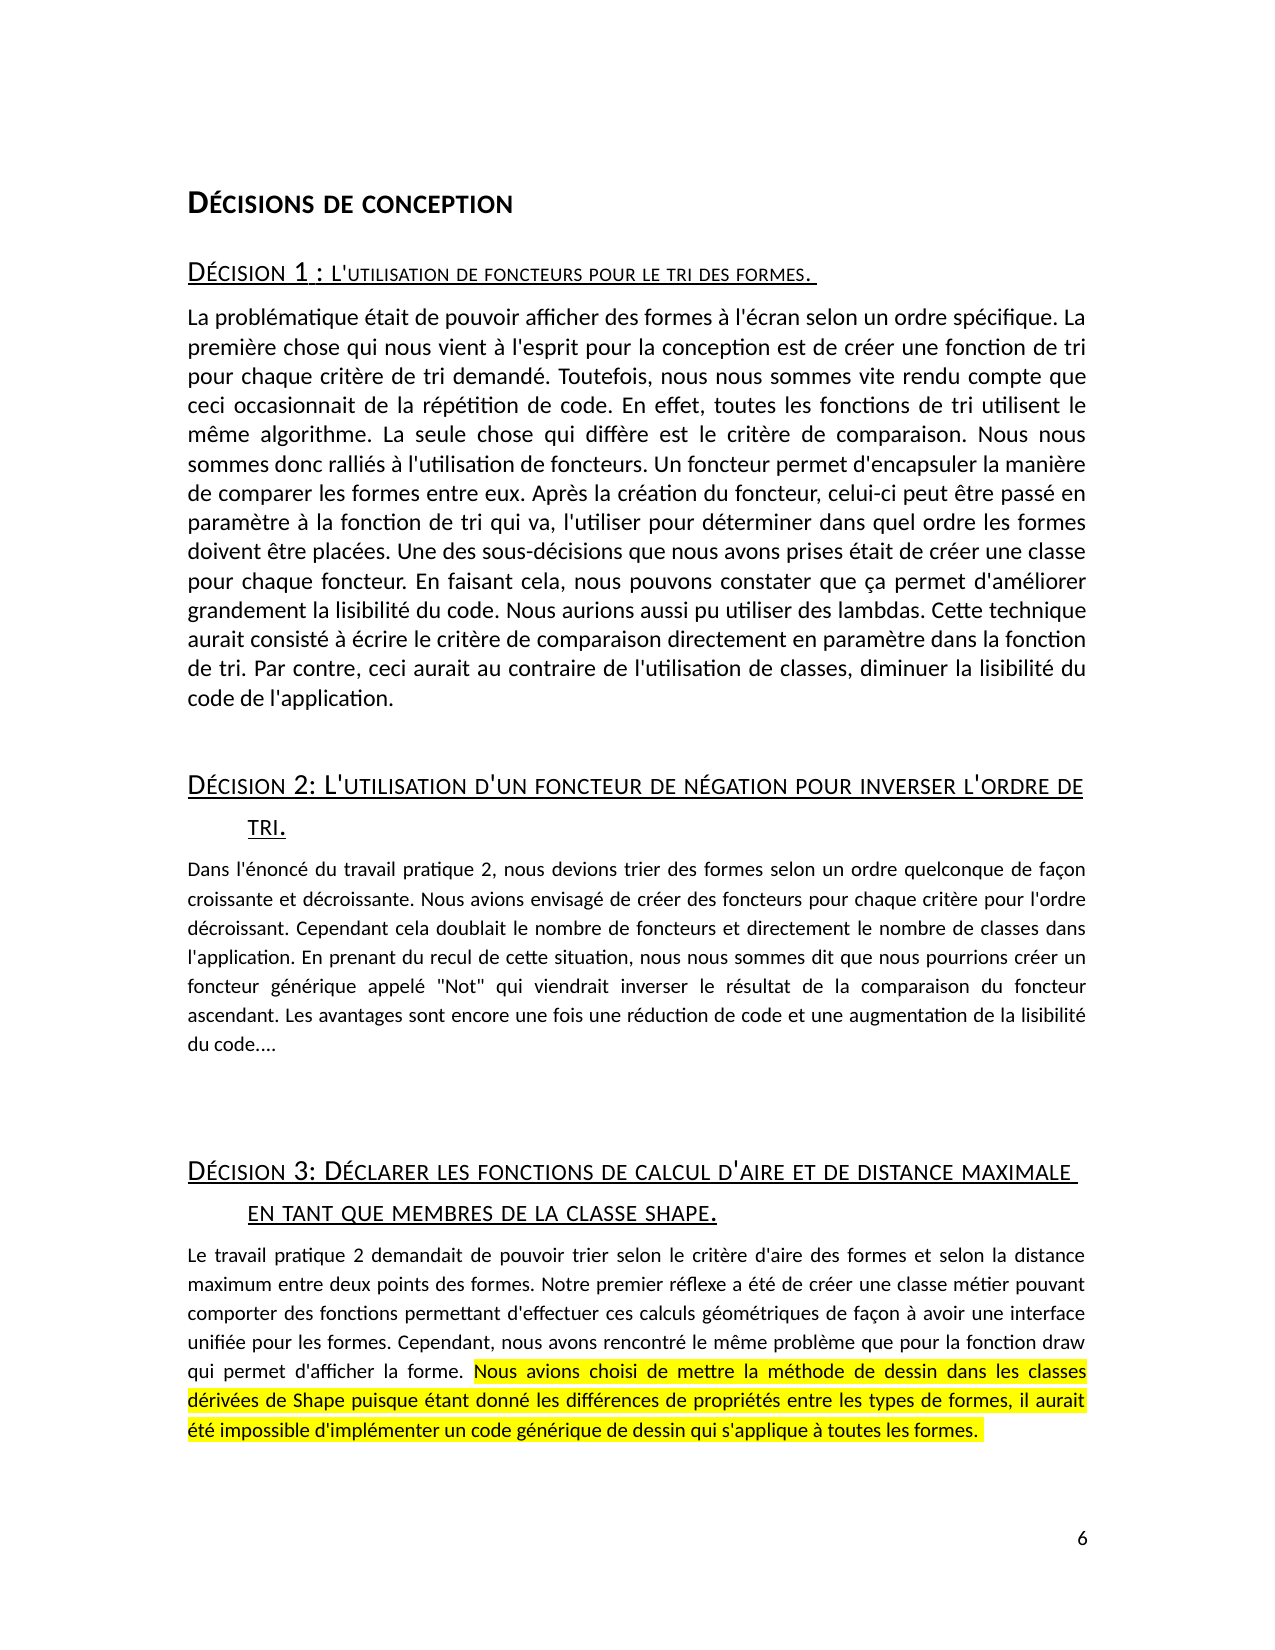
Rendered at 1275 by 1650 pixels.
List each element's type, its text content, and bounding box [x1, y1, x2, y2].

text Le travail pratique 2 demandait de pouvoir trier selon le critère d'aire des formes et selon la distance maximum entre deux points des formes. Notre premier réflexe a été de créer une classe métier pouvant comporter des fonctions permettant d'effectuer ces calculs géométriques de façon à avoir une interface unifiée pour les formes. Cependant, nous avons rencontré le même problème que pour la fonction draw qui permet d'afficher la forme. Nous avions choisi de mettre la méthode de dessin dans les classes dérivées de Shape puisque étant donné les différences de propriétés entre les types de formes, il aurait été impossible d'implémenter un code générique de dessin qui s'applique à toutes les formes. [187, 1242, 1087, 1442]
subtitle Décision 3: Déclarer les fonctions de calcul d'aire et de distance maximale en tant que membres de la classe shape. [187, 1152, 1087, 1228]
subtitle Décisions de conception [187, 181, 1087, 222]
text La problématique était de pouvoir afficher des formes à l'écran selon un ordre spécifique. La première chose qui nous vient à l'esprit pour la conception est de créer une fonction de tri pour chaque critère de tri demandé. Toutefois, nous nous sommes vite rendu compte que ceci occasionnait de la répétition de code. En effet, toutes les fonctions de tri utilisent le même algorithme. La seule chose qui diffère est le critère de comparaison. Nous nous sommes donc ralliés à l'utilisation de foncteurs. Un foncteur permet d'encapsuler la manière de comparer les formes entre eux. Après la création du foncteur, celui-ci peut être passé en paramètre à la fonction de tri qui va, l'utiliser pour déterminer dans quel ordre les formes doivent être placées. Une des sous-décisions que nous avons prises était de créer une classe pour chaque foncteur. En faisant cela, nous pouvons constater que ça permet d'améliorer grandement la lisibilité du code. Nous aurions aussi pu utiliser des lambdas. Cette technique aurait consisté à écrire le critère de comparaison directement en paramètre dans la fonction de tri. Par contre, ceci aurait au contraire de l'utilisation de classes, diminuer la lisibilité du code de l'application. [187, 302, 1087, 712]
subtitle Décision 2: L'utilisation d'un foncteur de négation pour inverser l'ordre de tri. [187, 766, 1087, 843]
text Dans l'énoncé du travail pratique 2, nous devions trier des formes selon un ordre quelconque de façon croissante et décroissante. Nous avions envisagé de créer des foncteurs pour chaque critère pour l'ordre décroissant. Cependant cela doublait le nombre de foncteurs et directement le nombre de classes dans l'application. En prenant du recul de cette situation, nous nous sommes dit que nous pourrions créer un foncteur générique appelé "Not" qui viendrait inverser le résultat de la comparaison du foncteur ascendant. Les avantages sont encore une fois une réduction de code et une augmentation de la lisibilité du code. … [187, 857, 1087, 1057]
subtitle Décision 1 : L'utilisation de foncteurs pour le tri des formes. [187, 253, 1087, 289]
